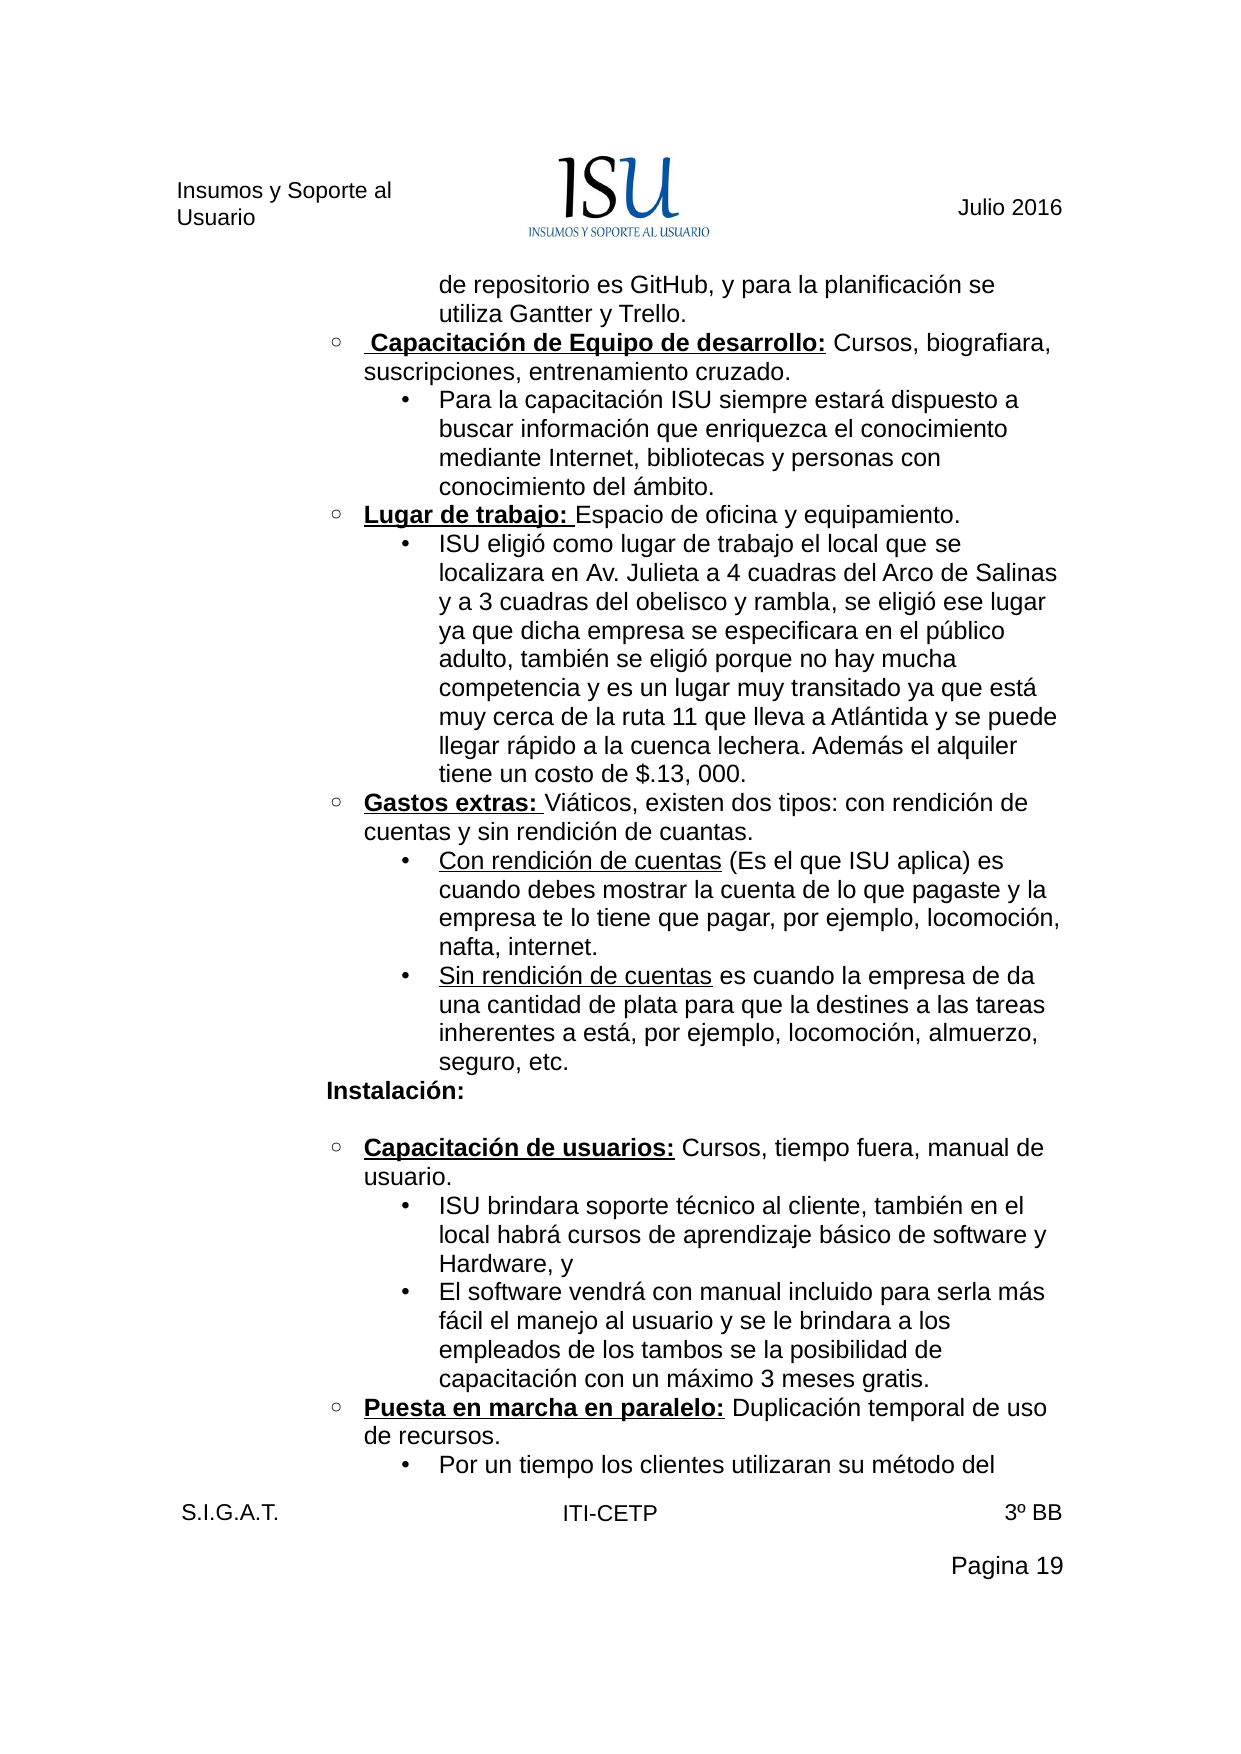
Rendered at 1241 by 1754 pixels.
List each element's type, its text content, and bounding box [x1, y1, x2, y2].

list Sin rendición de cuentas es cuando la empresa de da una cantidad de plata para que la destines a las tareas inherentes a está, por ejemplo, locomoción, almuerzo, seguro, etc. [401, 961, 1063, 1076]
list ISU brindara soporte técnico al cliente, también en el local habrá cursos de aprendizaje básico de software y Hardware, y [401, 1191, 1063, 1277]
list Puesta en marcha en paralelo: Duplicación temporal de uso de recursos. [326, 1392, 1063, 1450]
list Lugar de trabajo: Espacio de oficina y equipamiento. [326, 500, 1063, 529]
list de repositorio es GitHub, y para la planificación se utiliza Gantter y Trello. [401, 270, 1063, 328]
list Por un tiempo los clientes utilizaran su método del [401, 1450, 1063, 1479]
list Para la capacitación ISU siempre estará dispuesto a buscar información que enriquezca el conocimiento mediante Internet, bibliotecas y personas con conocimiento del ámbito. [401, 385, 1063, 500]
list Capacitación de Equipo de desarrollo: Cursos, biografiara, suscripciones, entrenamiento cruzado. [326, 328, 1063, 385]
list El software vendrá con manual incluido para serla más fácil el manejo al usuario y se le brindara a los empleados de los tambos se la posibilidad de capacitación con un máximo 3 meses gratis. [401, 1277, 1063, 1392]
list Gastos extras: Viáticos, existen dos tipos: con rendición de cuentas y sin rendición de cuantas. [326, 788, 1063, 846]
list Capacitación de usuarios: Cursos, tiempo fuera, manual de usuario. [326, 1133, 1063, 1191]
picture [517, 138, 723, 252]
list ISU eligió como lugar de trabajo el local que se localizara en Av. Julieta a 4 cuadras del Arco de Salinas y a 3 cuadras del obelisco y rambla, se eligió ese lugar ya que dicha empresa se especificara en el público adulto, también se eligió porque no hay mucha competencia y es un lugar muy transitado ya que está muy cerca de la ruta 11 que lleva a Atlántida y se puede llegar rápido a la cuenca lechera. Además el alquiler tiene un costo de $.13, 000. [401, 529, 1063, 788]
text Instalación: [326, 1076, 1063, 1105]
list Con rendición de cuentas (Es el que ISU aplica) es cuando debes mostrar la cuenta de lo que pagaste y la empresa te lo tiene que pagar, por ejemplo, locomoción, nafta, internet. [401, 846, 1063, 961]
